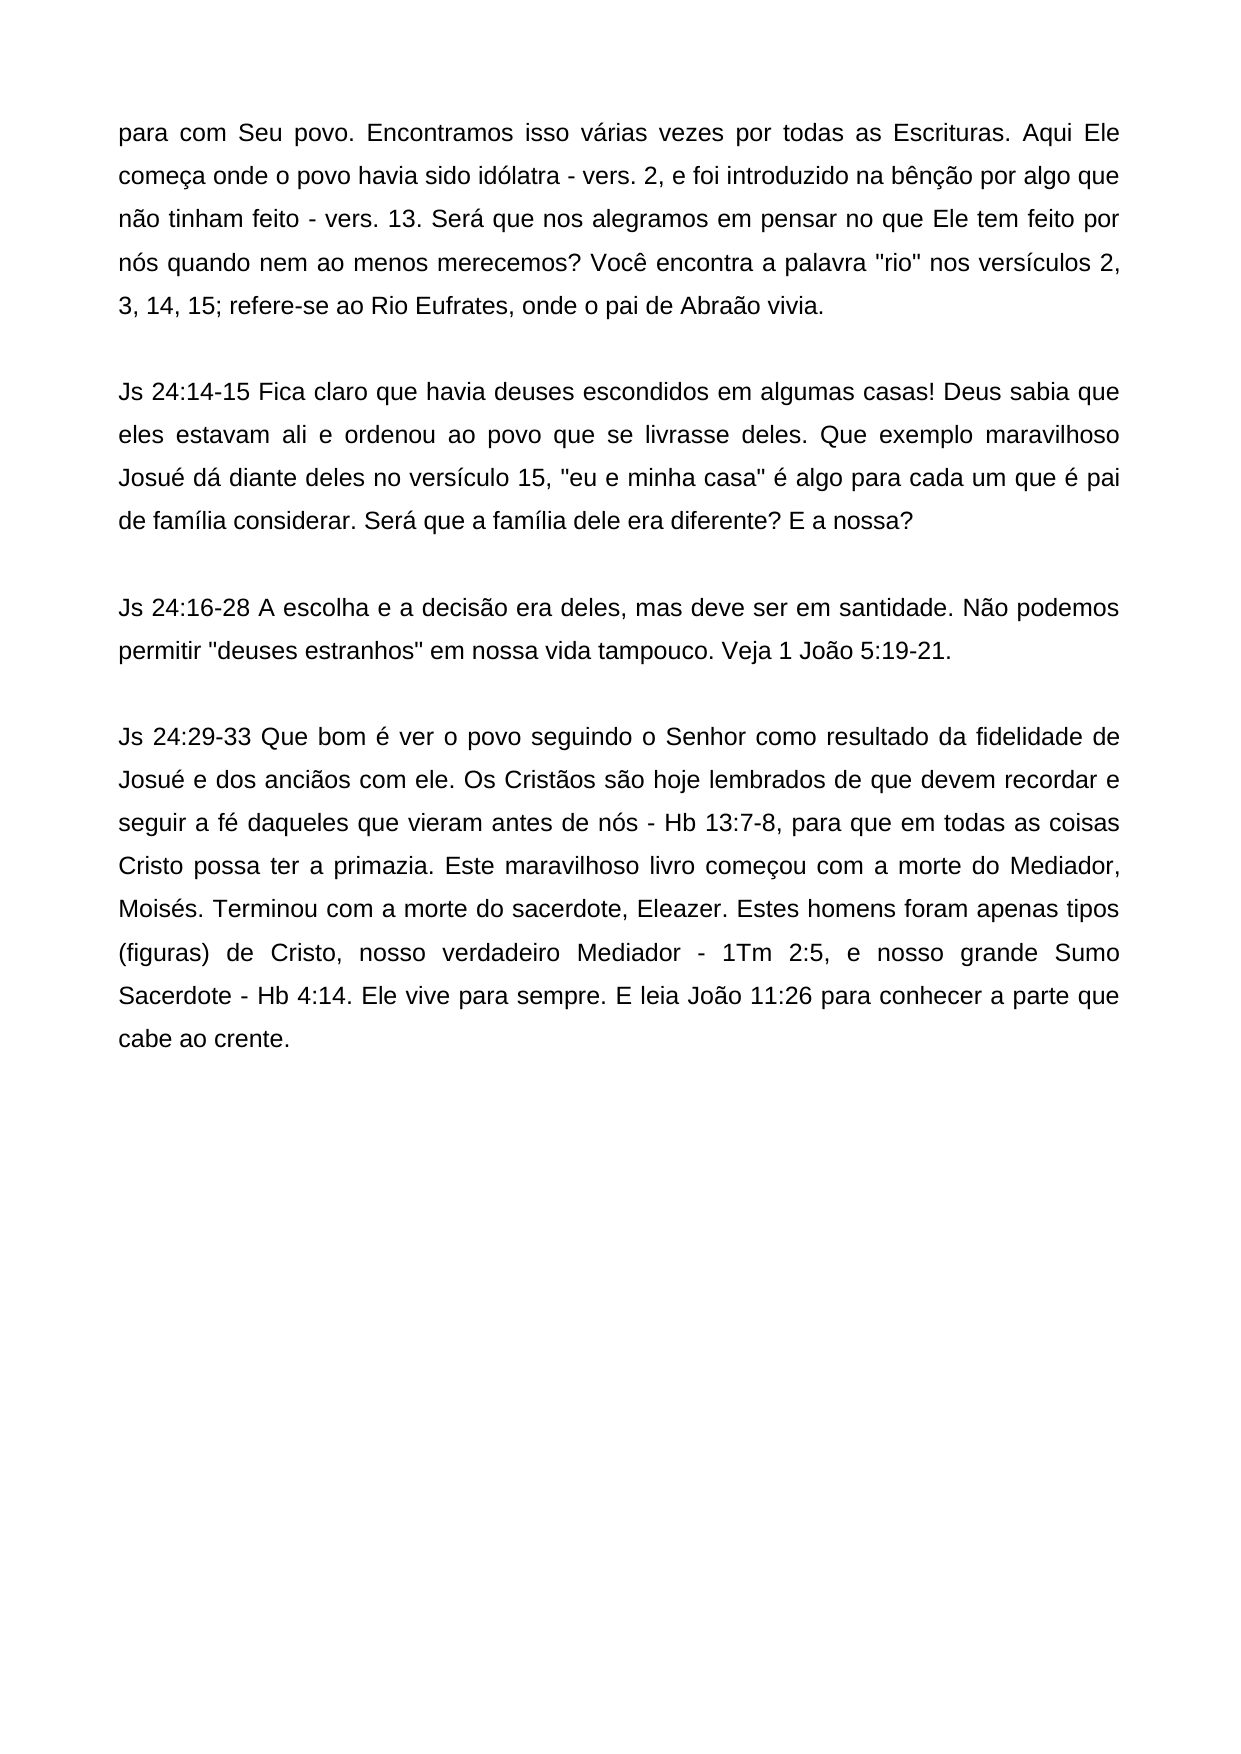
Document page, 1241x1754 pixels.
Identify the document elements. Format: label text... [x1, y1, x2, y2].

text Js 24:29-33 Que bom é ver o povo seguindo o Senhor como resultado da fidelidade de Josué e dos anciãos com ele. Os Cristãos são hoje lembrados de que devem recordar e seguir a fé daqueles que vieram antes de nós - Hb 13:7-8, para que em todas as coisas Cristo possa ter a primazia. Este maravilhoso livro começou com a morte do Mediador, Moisés. Terminou com a morte do sacerdote, Eleazer. Estes homens foram apenas tipos (figuras) de Cristo, nosso verdadeiro Mediador - 1Tm 2:5, e nosso grande Sumo Sacerdote - Hb 4:14. Ele vive para sempre. E leia João 11:26 para conhecer a parte que cabe ao crente. [118, 722, 1122, 1052]
text Js 24:16-28 A escolha e a decisão era deles, mas deve ser em santidade. Não podemos permitir "deuses estranhos" em nossa vida tampouco. Veja 1 João 5:19-21. [118, 592, 1122, 664]
text Js 24:14-15 Fica claro que havia deuses escondidos em algumas casas! Deus sabia que eles estavam ali e ordenou ao povo que se livrasse deles. Que exemplo maravilhoso Josué dá diante deles no versículo 15, "eu e minha casa" é algo para cada um que é pai de família considerar. Será que a família dele era diferente? E a nossa? [118, 377, 1122, 535]
text para com Seu povo. Encontramos isso várias vezes por todas as Escrituras. Aqui Ele começa onde o povo havia sido idólatra - vers. 2, e foi introduzido na bênção por algo que não tinham feito - vers. 13. Será que nos alegramos em pensar no que Ele tem feito por nós quando nem ao menos merecemos? Você encontra a palavra "rio" nos versículos 2, 3, 14, 15; refere-se ao Rio Eufrates, onde o pai de Abraão vivia. [118, 118, 1122, 319]
